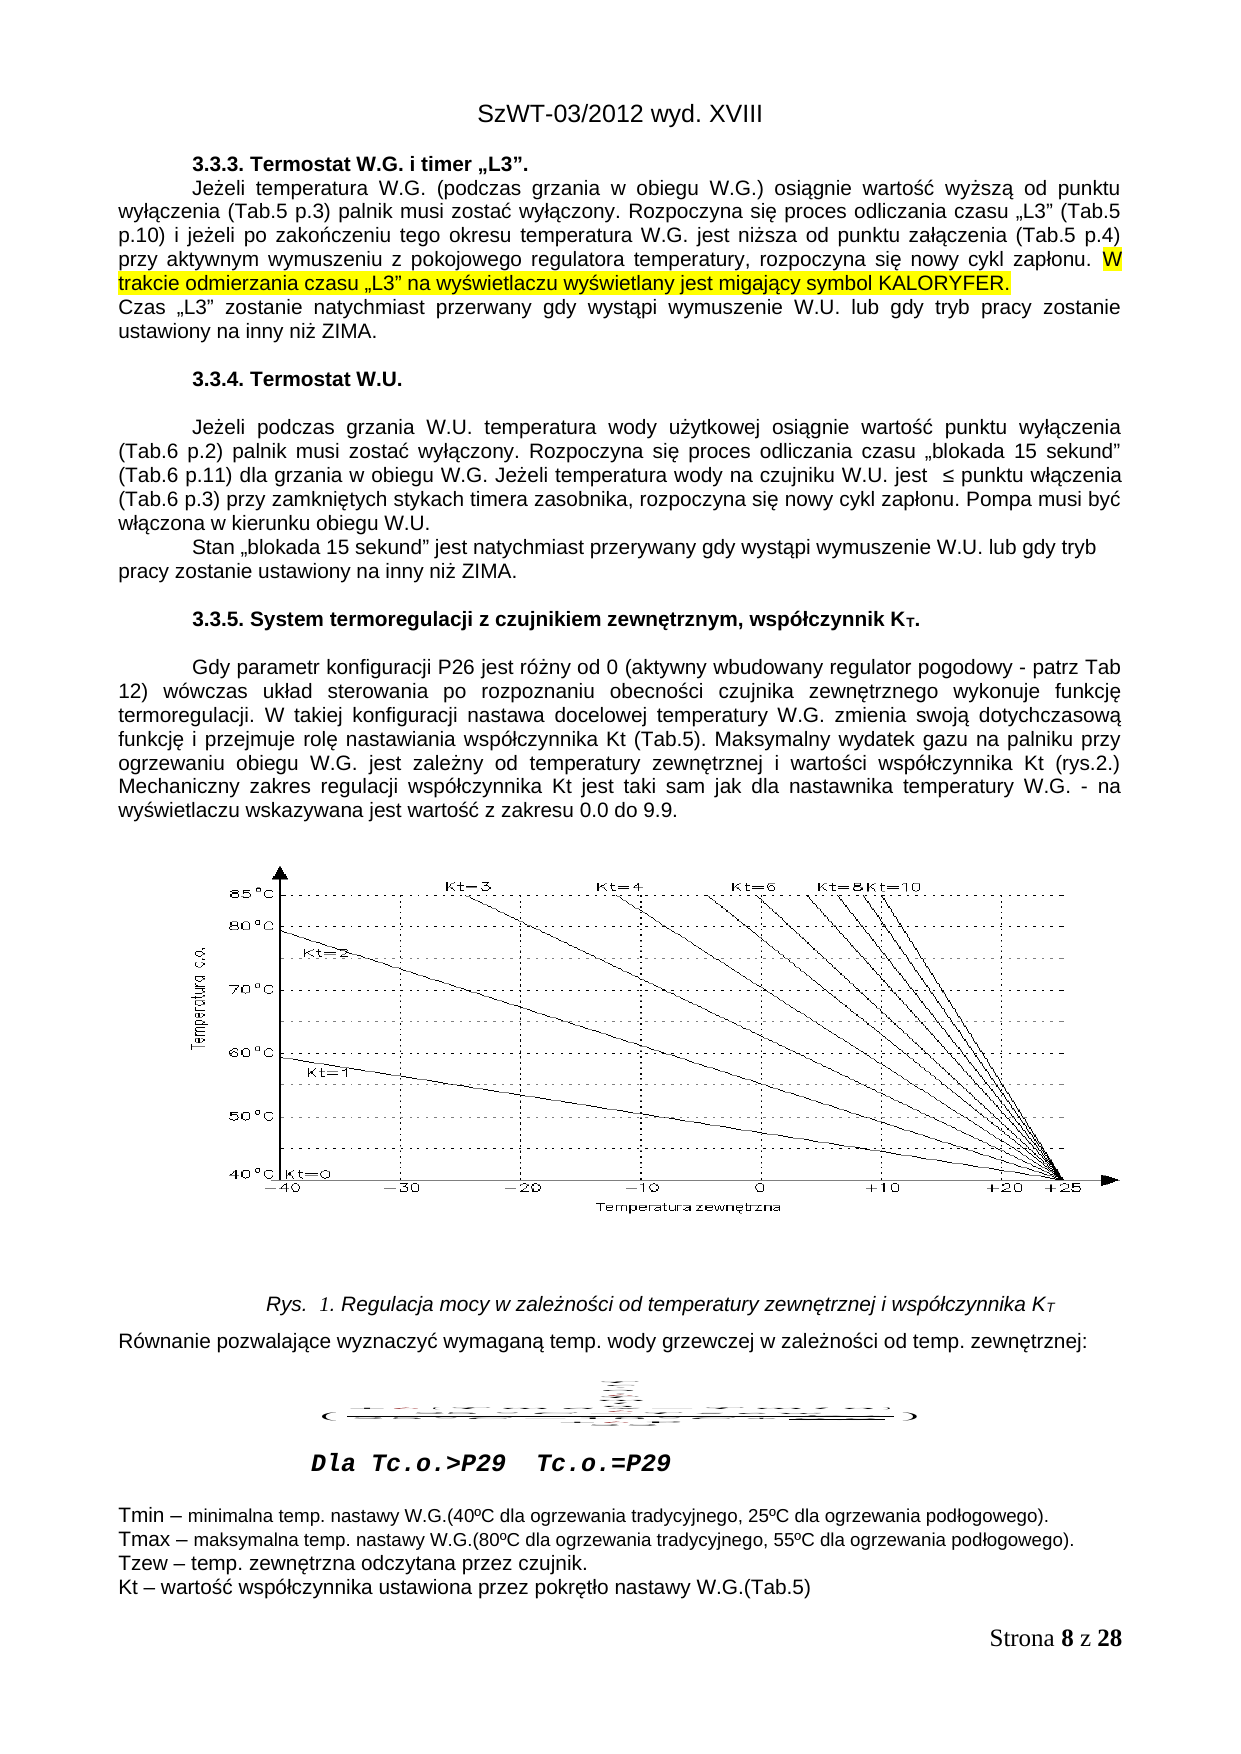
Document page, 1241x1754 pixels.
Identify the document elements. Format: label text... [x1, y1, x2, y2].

text Tmax – maksymalna temp. nastawy W.G.(80ºC dla ogrzewania tradycyjnego, 55ºC dla ogrzewania podłogowego). [118, 1527, 1122, 1551]
text Jeżeli temperatura W.G. (podczas grzania w obiegu W.G.) osiągnie wartość wyższą od punktu wyłączenia (Tab.5 p.3) palnik musi zostać wyłączony. Rozpoczyna się proces odliczania czasu „L3” (Tab.5 p.10) i jeżeli po zakończeniu tego okresu temperatura W.G. jest niższa od punktu załączenia (Tab.5 p.4) przy aktywnym wymuszeniu z pokojowego regulatora temperatury, rozpoczyna się nowy cykl zapłonu. W trakcie odmierzania czasu „L3” na wyświetlaczu wyświetlany jest migający symbol KALORYFER. [118, 175, 1122, 295]
text Czas „L3” zostanie natychmiast przerwany gdy wystąpi wymuszenie W.U. lub gdy tryb pracy zostanie ustawiony na inny niż ZIMA. [118, 295, 1122, 343]
subtitle 3.3.5. System termoregulacji z czujnikiem zewnętrznym, współczynnik KT. [192, 607, 1122, 631]
subtitle 3.3.3. Termostat W.G. i timer „L3”. [192, 151, 1122, 175]
text Równanie pozwalające wyznaczyć wymaganą temp. wody grzewczej w zależności od temp. zewnętrznej: [118, 1329, 1122, 1353]
text Tmin – minimalna temp. nastawy W.G.(40ºC dla ogrzewania tradycyjnego, 25ºC dla ogrzewania podłogowego). [118, 1503, 1122, 1527]
text Tzew – temp. zewnętrzna odczytana przez czujnik. [118, 1551, 1122, 1575]
text Kt – wartość współczynnika ustawiona przez pokrętło nastawy W.G.(Tab.5) [118, 1575, 1122, 1599]
text Rys. 1. Regulacja mocy w zależności od temperatury zewnętrznej i współczynnika KT [118, 1288, 1122, 1316]
subtitle 3.3.4. Termostat W.U. [192, 367, 1122, 391]
text Dla Tc.o.>P29 Tc.o.=P29 [192, 1451, 1122, 1479]
text Stan „blokada 15 sekund” jest natychmiast przerywany gdy wystąpi wymuszenie W.U. lub gdy tryb pracy zostanie ustawiony na inny niż ZIMA. [118, 535, 1122, 583]
text Gdy parametr konfiguracji P26 jest różny od 0 (aktywny wbudowany regulator pogodowy - patrz Tab 12) wówczas układ sterowania po rozpoznaniu obecności czujnika zewnętrznego wykonuje funkcję termoregulacji. W takiej konfiguracji nastawa docelowej temperatury W.G. zmienia swoją dotychczasową funkcję i przejmuje rolę nastawiania współczynnika Kt (Tab.5). Maksymalny wydatek gazu na palniku przy ogrzewaniu obiegu W.G. jest zależny od temperatury zewnętrznej i wartości współczynnika Kt (rys.2.) Mechaniczny zakres regulacji współczynnika Kt jest taki sam jak dla nastawnika temperatury W.G. - na wyświetlaczu wskazywana jest wartość z zakresu 0.0 do 9.9. [118, 654, 1122, 822]
text Jeżeli podczas grzania W.U. temperatura wody użytkowej osiągnie wartość punktu wyłączenia (Tab.6 p.2) palnik musi zostać wyłączony. Rozpoczyna się proces odliczania czasu „blokada 15 sekund” (Tab.6 p.11) dla grzania w obiegu W.G. Jeżeli temperatura wody na czujniku W.U. jest ≤ punktu włączenia (Tab.6 p.3) przy zamkniętych stykach timera zasobnika, rozpoczyna się nowy cykl zapłonu. Pompa musi być włączona w kierunku obiegu W.U. [118, 415, 1122, 535]
